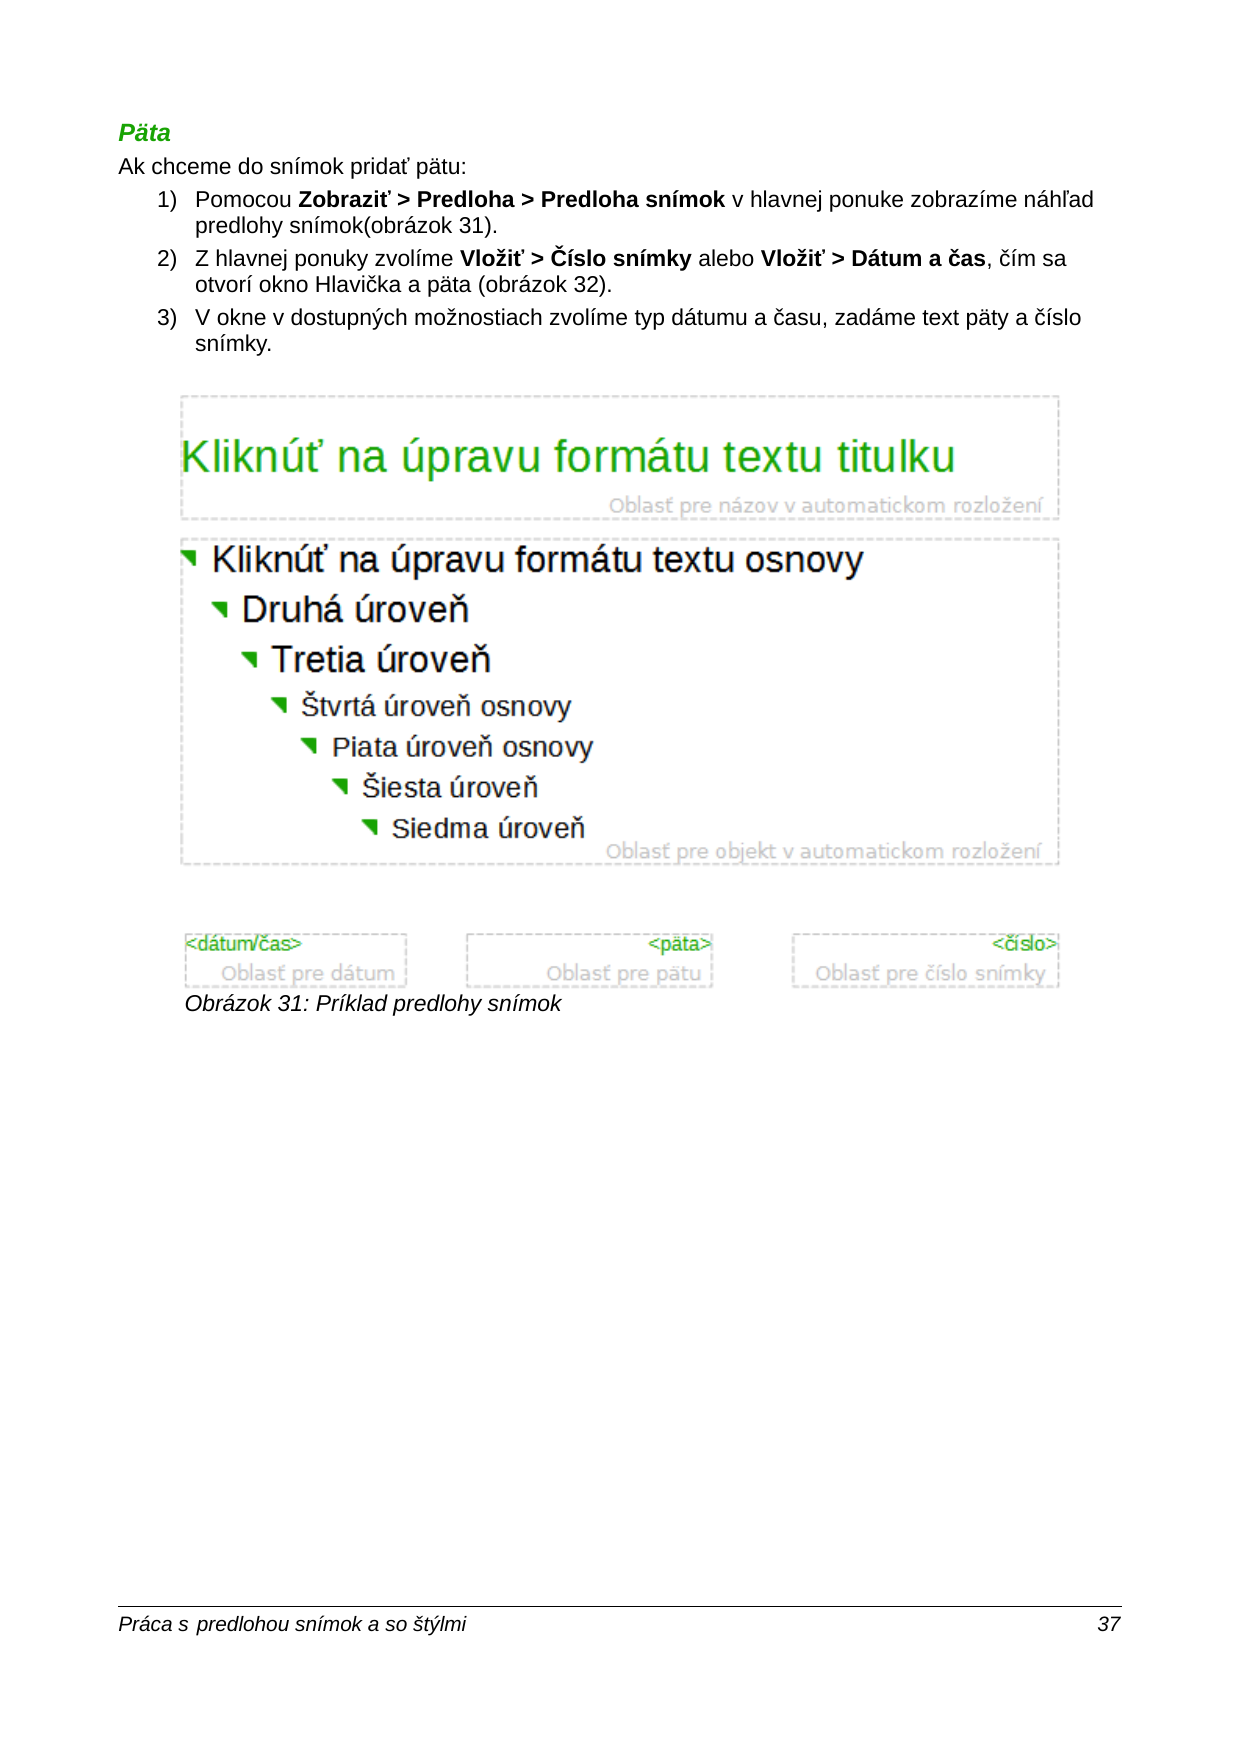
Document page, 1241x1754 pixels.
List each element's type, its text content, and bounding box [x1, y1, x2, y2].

list Pomocou Zobraziť > Predloha > Predloha snímok v hlavnej ponuke zobrazíme náhľad predlohy snímok(obrázok 31). [177, 186, 1122, 239]
list Ak chceme do snímok pridať pätu: [118, 153, 1122, 180]
picture [179, 394, 1061, 990]
text Obrázok 31: Príklad predlohy snímok [184, 990, 1056, 1016]
list Z hlavnej ponuky zvolíme Vložiť > Číslo snímky alebo Vložiť > Dátum a čas, čím sa otvorí okno Hlavička a päta (obrázok 32). [177, 245, 1122, 298]
subtitle Päta [118, 118, 1122, 147]
list V okne v dostupných možnostiach zvolíme typ dátumu a času, zadáme text päty a číslo snímky. [177, 304, 1122, 357]
